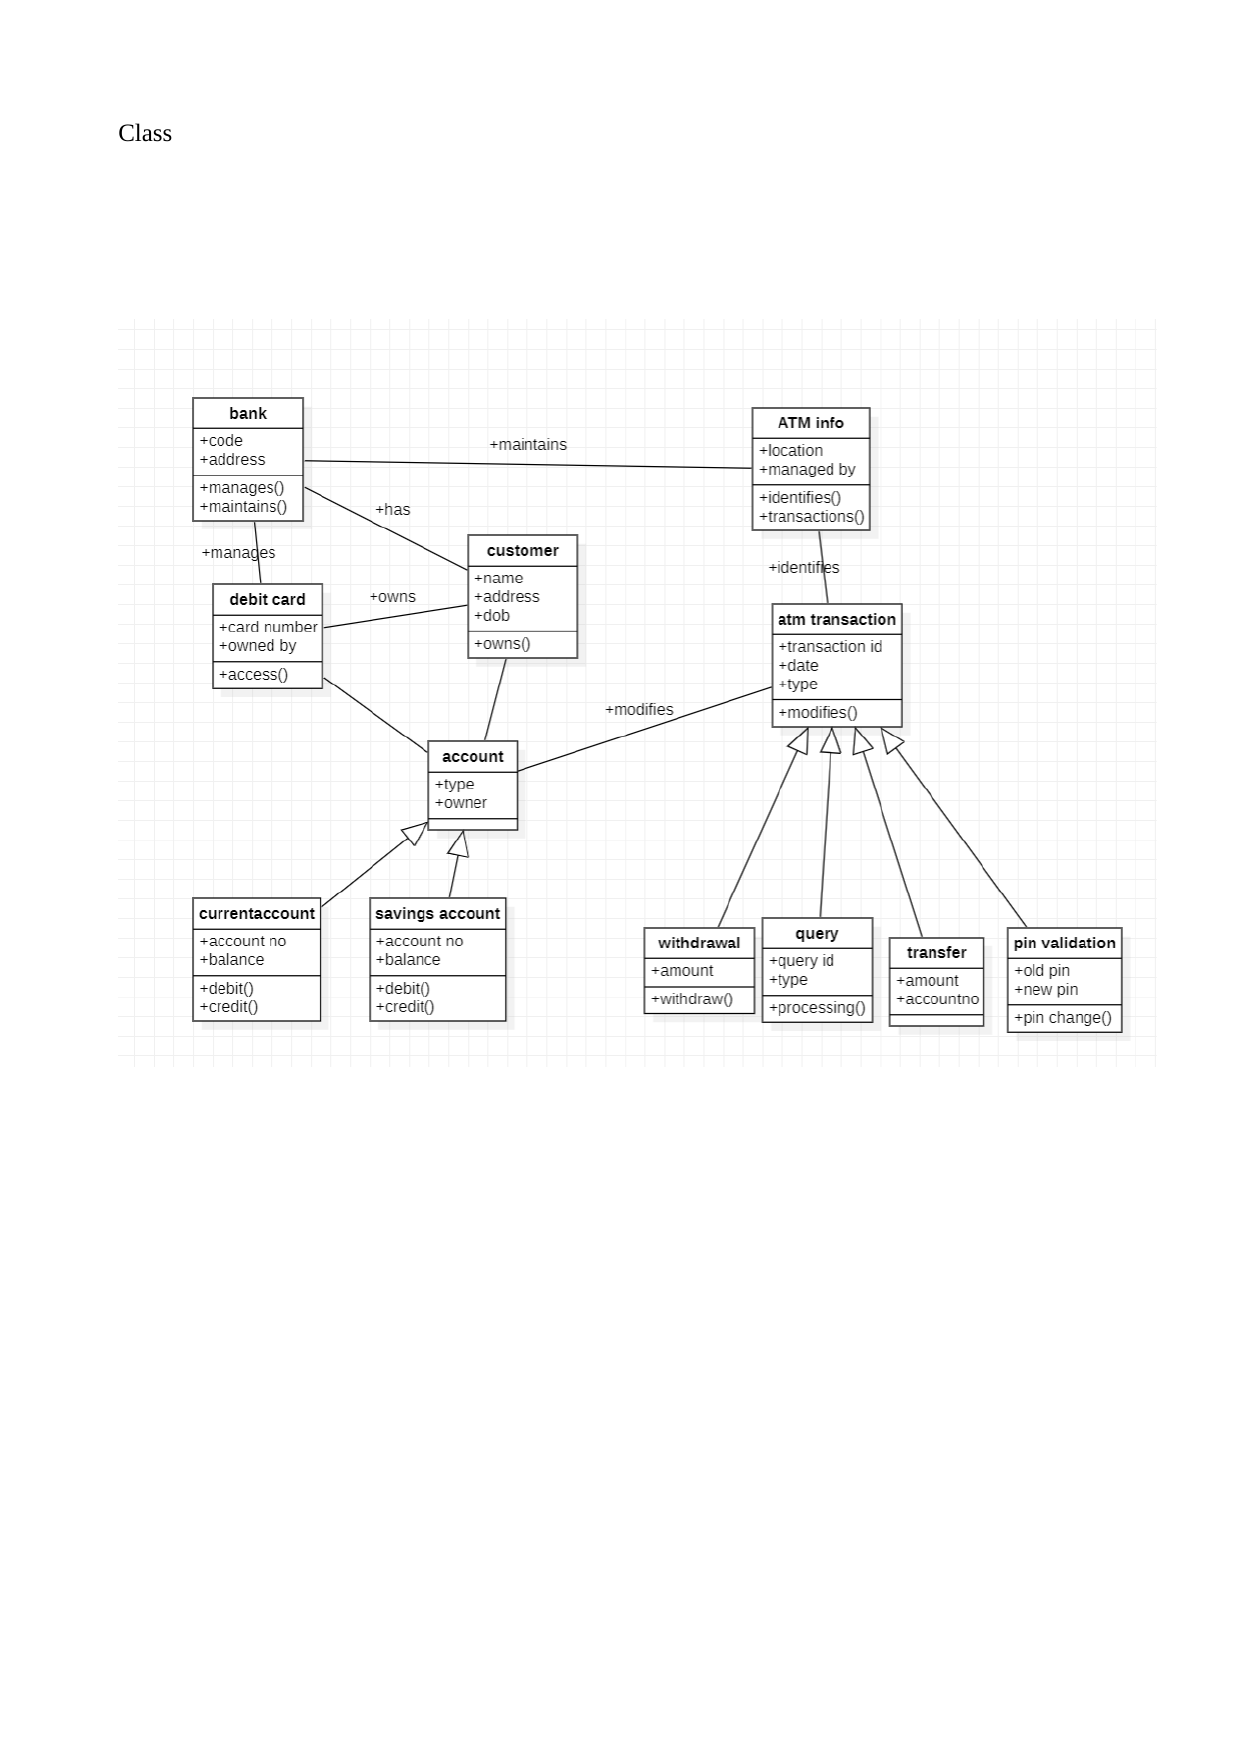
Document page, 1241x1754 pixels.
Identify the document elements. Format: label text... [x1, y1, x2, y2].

text Class [118, 118, 1122, 147]
